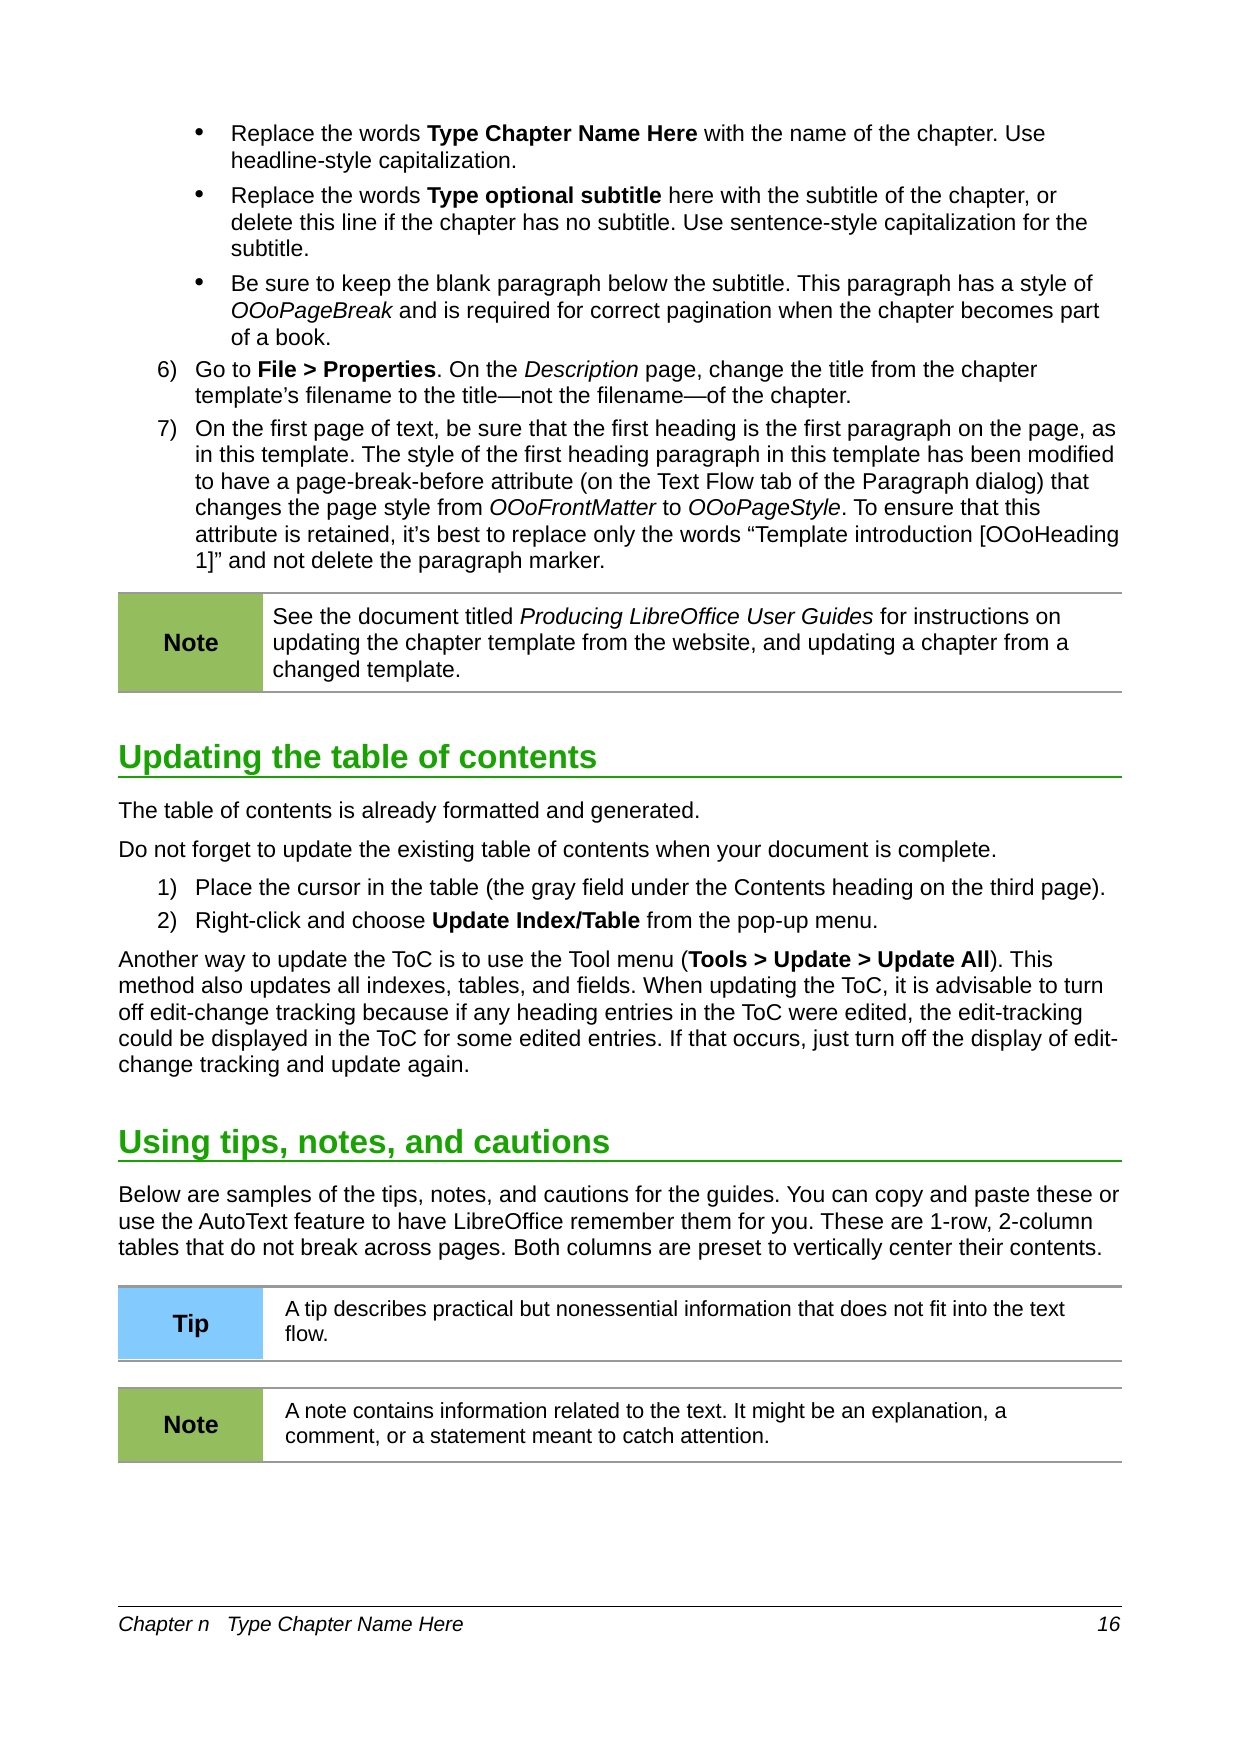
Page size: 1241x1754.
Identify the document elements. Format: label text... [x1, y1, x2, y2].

subtitle Updating the table of contents [118, 737, 1122, 776]
table_header Tip [118, 1288, 263, 1359]
list Be sure to keep the blank paragraph below the subtitle. This paragraph has a style of OOoPageBreak and is required for correct pagination when the chapter becomes part of a book. [192, 268, 1122, 350]
subtitle Using tips, notes, and cautions [118, 1122, 1122, 1160]
table_header Note [118, 1389, 263, 1461]
table_header A tip describes practical but nonessential information that does not fit into the text flow. [264, 1288, 1122, 1359]
list Place the cursor in the table (the gray field under the Contents heading on the third page). [177, 874, 1122, 901]
text The table of contents is already formatted and generated. [118, 797, 1122, 823]
table_header See the document titled Producing LibreOffice User Guides for instructions on updating the chapter template from the website, and updating a chapter from a changed template. [264, 594, 1122, 691]
text Another way to update the ToC is to use the Tool menu (Tools > Update > Update All). This method also updates all indexes, tables, and fields. When updating the ToC, it is advisable to turn off edit-change tracking because if any heading entries in the ToC were edited, the edit-tracking could be displayed in the ToC for some edited entries. If that occurs, just turn off the display of edit-change tracking and update again. [118, 946, 1122, 1078]
text Below are samples of the tips, notes, and cautions for the guides. You can copy and paste these or use the AutoText feature to have LibreOffice remember them for you. These are 1-row, 2-column tables that do not break across pages. Both columns are preset to vertically center their contents. [118, 1181, 1122, 1260]
list Right-click and choose Update Index/Table from the pop-up menu. [177, 907, 1122, 933]
table_header A note contains information related to the text. It might be an explanation, a comment, or a statement meant to catch attention. [264, 1389, 1122, 1461]
table_header Note [118, 594, 263, 691]
list Replace the words Type Chapter Name Here with the name of the chapter. Use headline-style capitalization. [192, 118, 1122, 174]
text Do not forget to update the existing table of contents when your document is complete. [118, 836, 1122, 862]
list On the first page of text, be sure that the first heading is the first paragraph on the page, as in this template. The style of the first heading paragraph in this template has been modified to have a page-break-before attribute (on the Text Flow tab of the Paragraph dialog) that changes the page style from OOoFrontMatter to OOoPageStyle. To ensure that this attribute is retained, it’s best to replace only the words “” and not delete the paragraph marker. [177, 415, 1122, 573]
list Replace the words Type optional subtitle here with the subtitle of the chapter, or delete this line if the chapter has no subtitle. Use sentence-style capitalization for the subtitle. [192, 180, 1122, 262]
list Go to File > Properties. On the Description page, change the title from the chapter template’s filename to the title—not the filename—of the chapter. [177, 356, 1122, 409]
